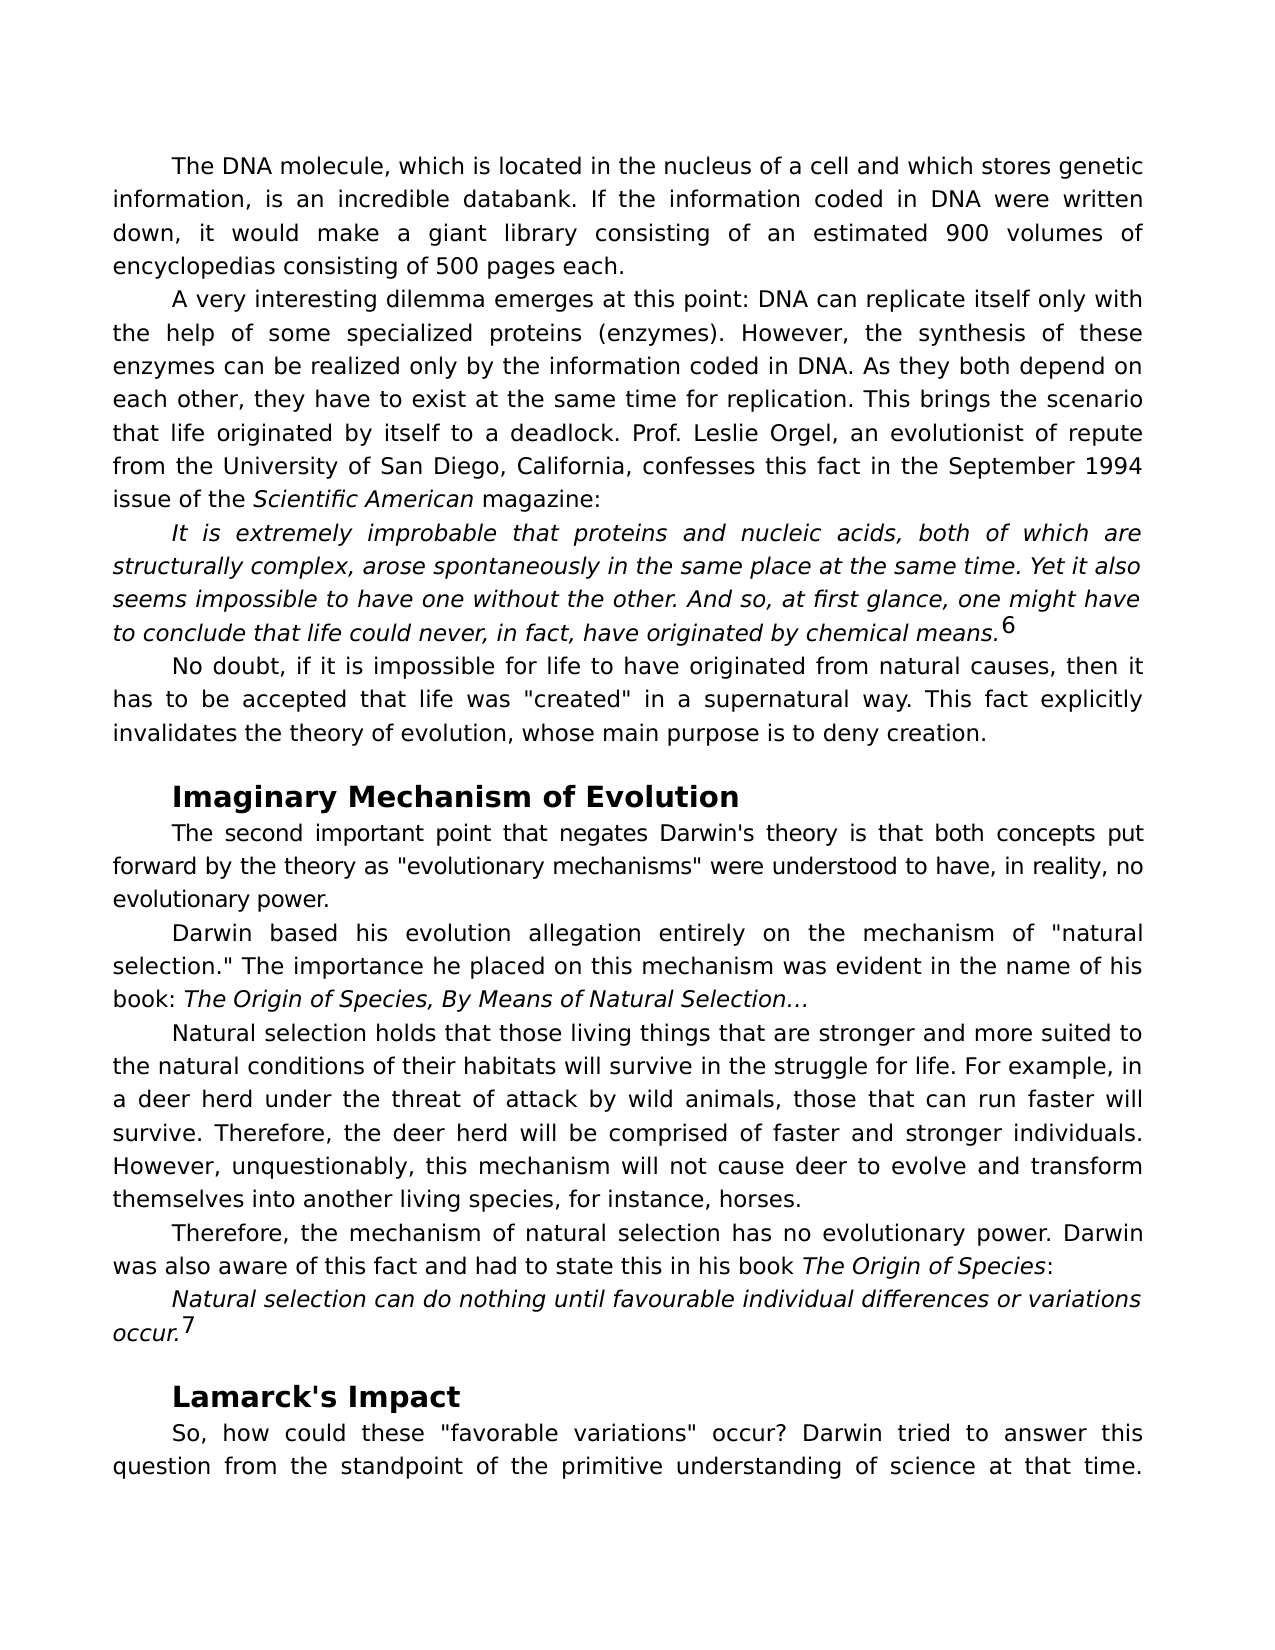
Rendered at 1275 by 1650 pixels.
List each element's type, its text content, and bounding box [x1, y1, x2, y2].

text Darwin based his evolution allegation entirely on the mechanism of "natural selection." The importance he placed on this mechanism was evident in the name of his book: The Origin of Species, By Means of Natural Selection… [112, 914, 1145, 1014]
text Natural selection can do nothing until favourable individual differences or variations occur.7 [112, 1281, 1145, 1348]
text Therefore, the mechanism of natural selection has no evolutionary power. Darwin was also aware of this fact and had to state this in his book The Origin of Species: [112, 1214, 1145, 1281]
text The DNA molecule, which is located in the nucleus of a cell and which stores genetic information, is an incredible databank. If the information coded in DNA were written down, it would make a giant library consisting of an estimated 900 volumes of encyclopedias consisting of 500 pages each. [112, 148, 1145, 281]
text A very interesting dilemma emerges at this point: DNA can replicate itself only with the help of some specialized proteins (enzymes). However, the synthesis of these enzymes can be realized only by the information coded in DNA. As they both depend on each other, they have to exist at the same time for replication. This brings the scenario that life originated by itself to a deadlock. Prof. Leslie Orgel, an evolutionist of repute from the University of San Diego, California, confesses this fact in the September 1994 issue of the Scientific American magazine: [112, 281, 1145, 514]
text So, how could these "favorable variations" occur? Darwin tried to answer this question from the standpoint of the primitive understanding of science at that time. [112, 1414, 1145, 1481]
text The second important point that negates Darwin's theory is that both concepts put forward by the theory as "evolutionary mechanisms" were understood to have, in reality, no evolutionary power. [112, 814, 1145, 914]
text Lamarck's Impact [112, 1381, 1145, 1414]
text Natural selection holds that those living things that are stronger and more suited to the natural conditions of their habitats will survive in the struggle for life. For example, in a deer herd under the threat of attack by wild animals, those that can run faster will survive. Therefore, the deer herd will be comprised of faster and stronger individuals. However, unquestionably, this mechanism will not cause deer to evolve and transform themselves into another living species, for instance, horses. [112, 1014, 1145, 1214]
text No doubt, if it is impossible for life to have originated from natural causes, then it has to be accepted that life was "created" in a supernatural way. This fact explicitly invalidates the theory of evolution, whose main purpose is to deny creation. [112, 648, 1145, 748]
text Imaginary Mechanism of Evolution [112, 781, 1145, 814]
text It is extremely improbable that proteins and nucleic acids, both of which are structurally complex, arose spontaneously in the same place at the same time. Yet it also seems impossible to have one without the other. And so, at first glance, one might have to conclude that life could never, in fact, have originated by chemical means.6 [112, 514, 1145, 648]
